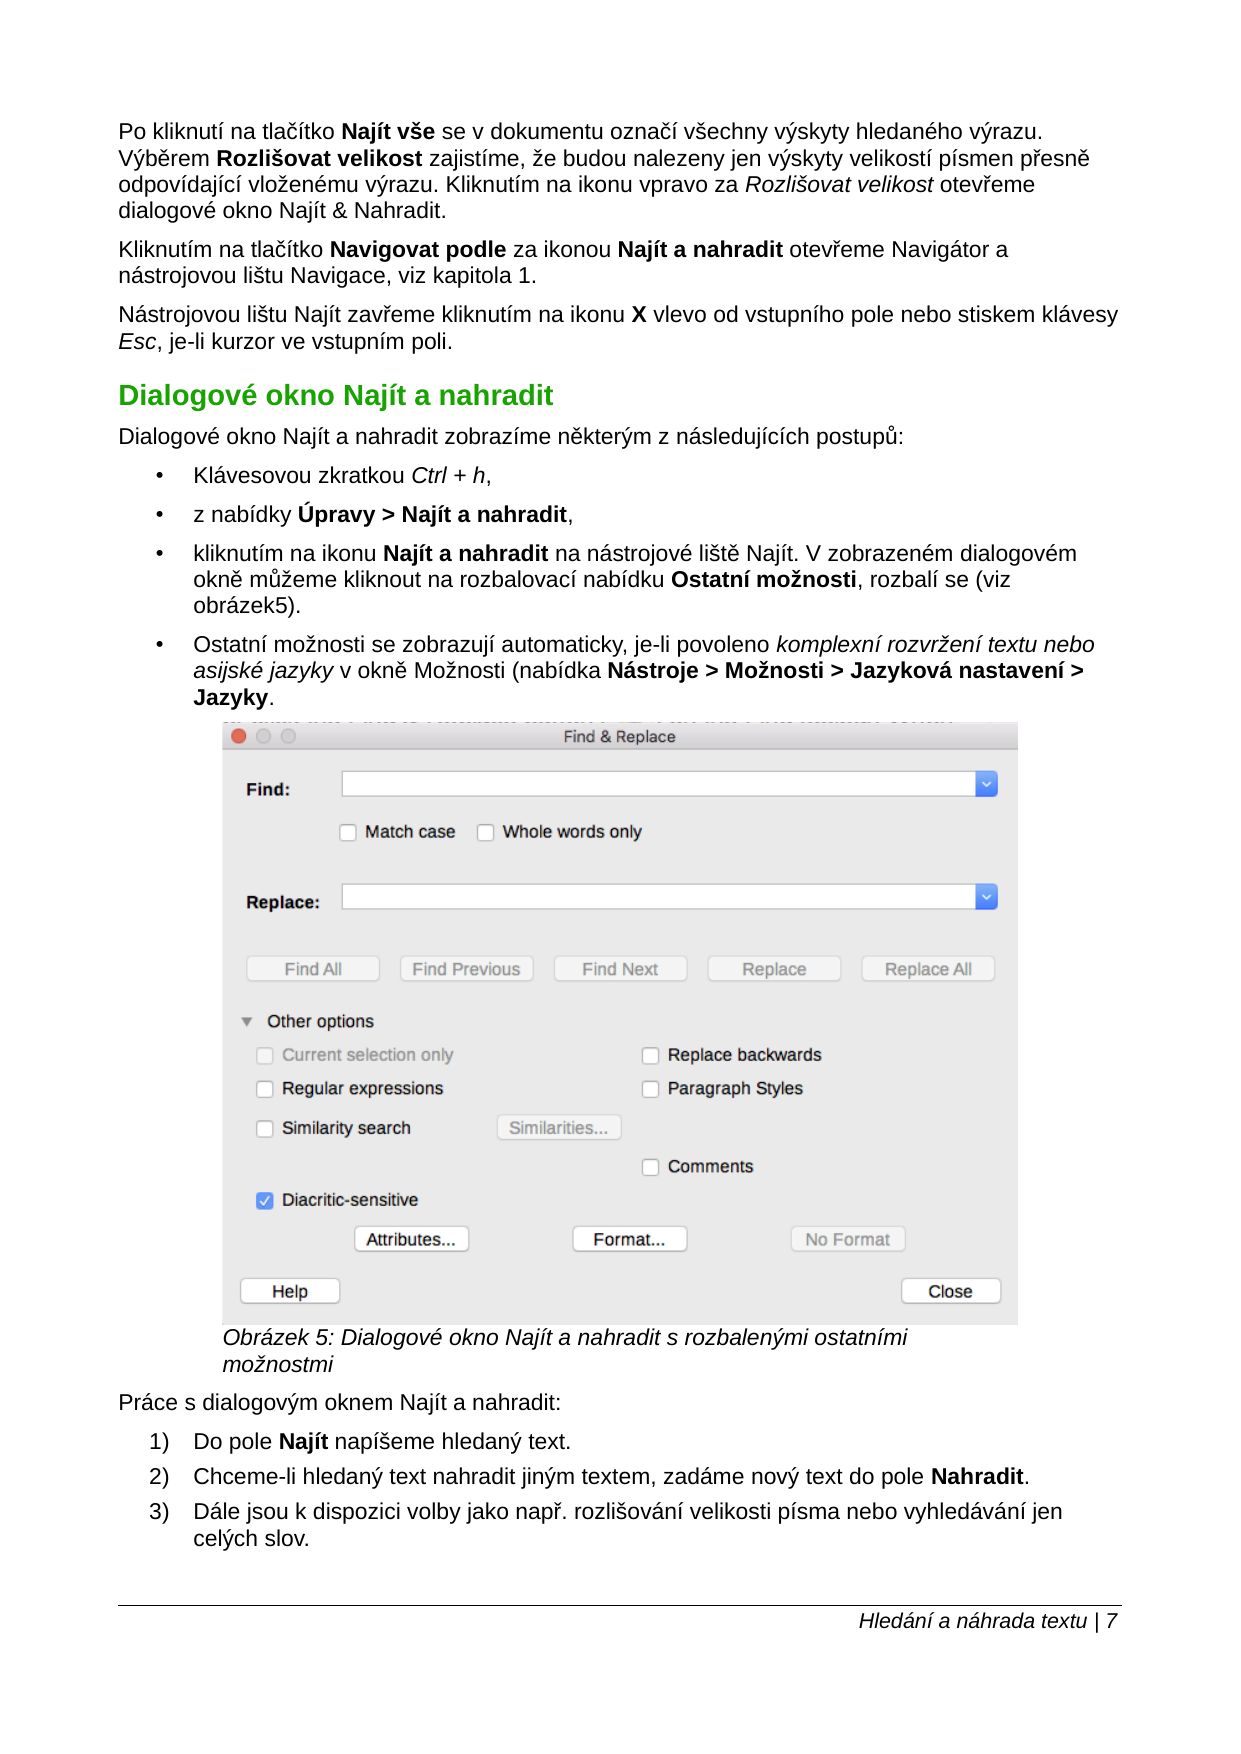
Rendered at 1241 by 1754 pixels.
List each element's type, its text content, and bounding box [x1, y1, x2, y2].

list Dále jsou k dispozici volby jako např. rozlišování velikosti písma nebo vyhledávání jen celých slov. [169, 1498, 1122, 1551]
text Obrázek 5: Dialogové okno Najít a nahradit s rozbalenými ostatními možnostmi [222, 1325, 1018, 1377]
list Chceme-li hledaný text nahradit jiným textem, zadáme nový text do pole Nahradit. [169, 1463, 1122, 1489]
list z nabídky Úpravy > Najít a nahradit, [156, 501, 1122, 527]
list Práce s dialogovým oknem Najít a nahradit: [118, 1389, 1122, 1415]
text Nástrojovou lištu Najít zavřeme kliknutím na ikonu X vlevo od vstupního pole nebo stiskem klávesy Esc, je-li kurzor ve vstupním poli. [118, 301, 1122, 354]
text Kliknutím na tlačítko Navigovat podle za ikonou Najít a nahradit otevřeme Navigátor a nástrojovou lištu Navigace, viz kapitola 1. [118, 236, 1122, 289]
text Dialogové okno Najít a nahradit zobrazíme některým z následujících postupů: [118, 423, 1122, 449]
list kliknutím na ikonu Najít a nahradit na nástrojové liště Najít. V zobrazeném dialogovém okně můžeme kliknout na rozbalovací nabídku Ostatní možnosti, rozbalí se (viz obrázek5). [156, 539, 1122, 618]
list Ostatní možnosti se zobrazují automaticky, je-li povoleno komplexní rozvržení textu nebo asijské jazyky v okně Možnosti (nabídka Nástroje > Možnosti > Jazyková nastavení > Jazyky. [156, 631, 1122, 710]
picture [222, 722, 1018, 1325]
list Klávesovou zkratkou Ctrl + h, [156, 462, 1122, 488]
list Do pole Najít napíšeme hledaný text. [169, 1428, 1122, 1454]
subtitle Dialogové okno Najít a nahradit [118, 378, 1122, 411]
text Po kliknutí na tlačítko Najít vše se v dokumentu označí všechny výskyty hledaného výrazu. Výběrem Rozlišovat velikost zajistíme, že budou nalezeny jen výskyty velikostí písmen přesně odpovídající vloženému výrazu. Kliknutím na ikonu vpravo za Rozlišovat velikost otevřeme dialogové okno Najít & Nahradit. [118, 118, 1122, 223]
